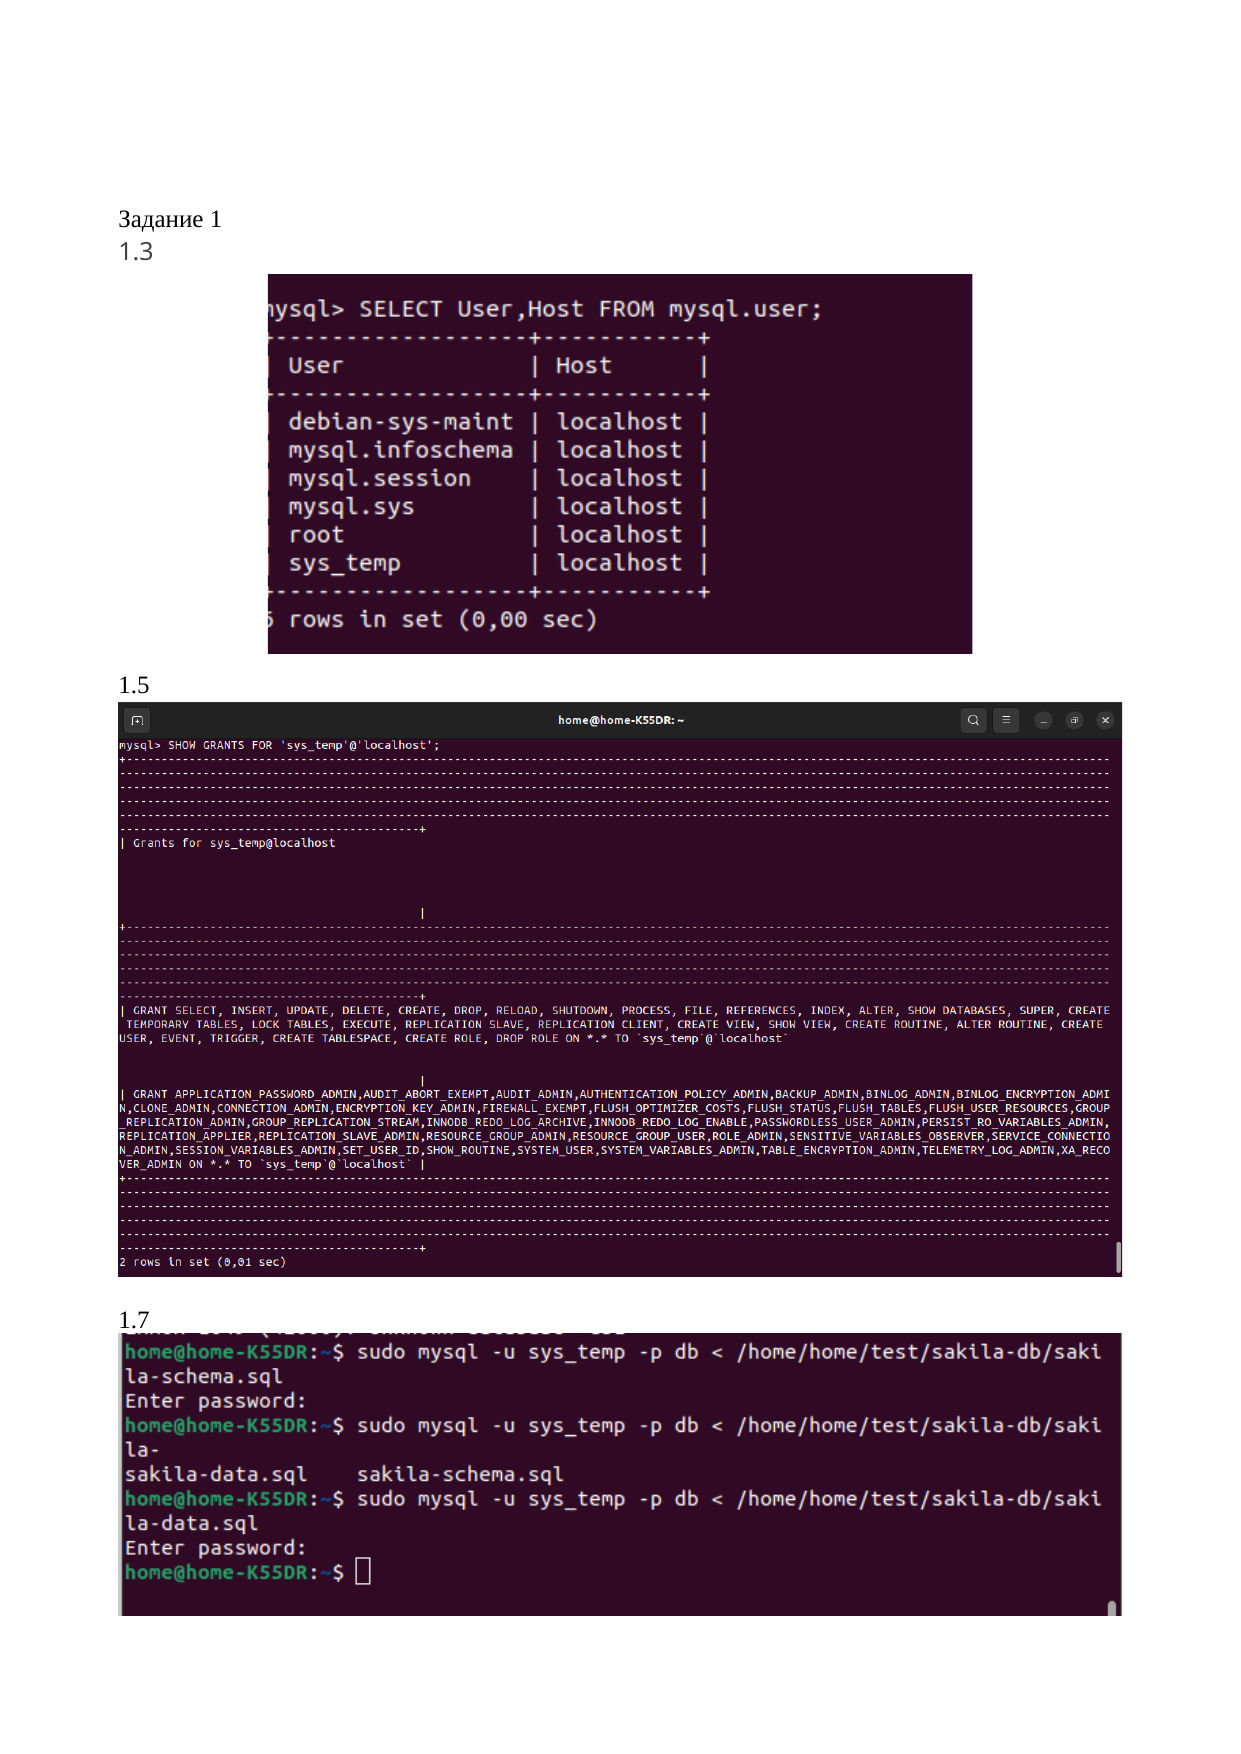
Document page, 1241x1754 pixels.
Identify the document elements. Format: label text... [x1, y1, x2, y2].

picture [118, 1333, 1123, 1616]
picture [118, 702, 1123, 1277]
text 1.7 [118, 1305, 1122, 1333]
text Задание 1 [118, 204, 1122, 233]
picture [267, 274, 973, 654]
text 1.5 [118, 670, 1122, 698]
text 1.3 [118, 233, 1122, 267]
